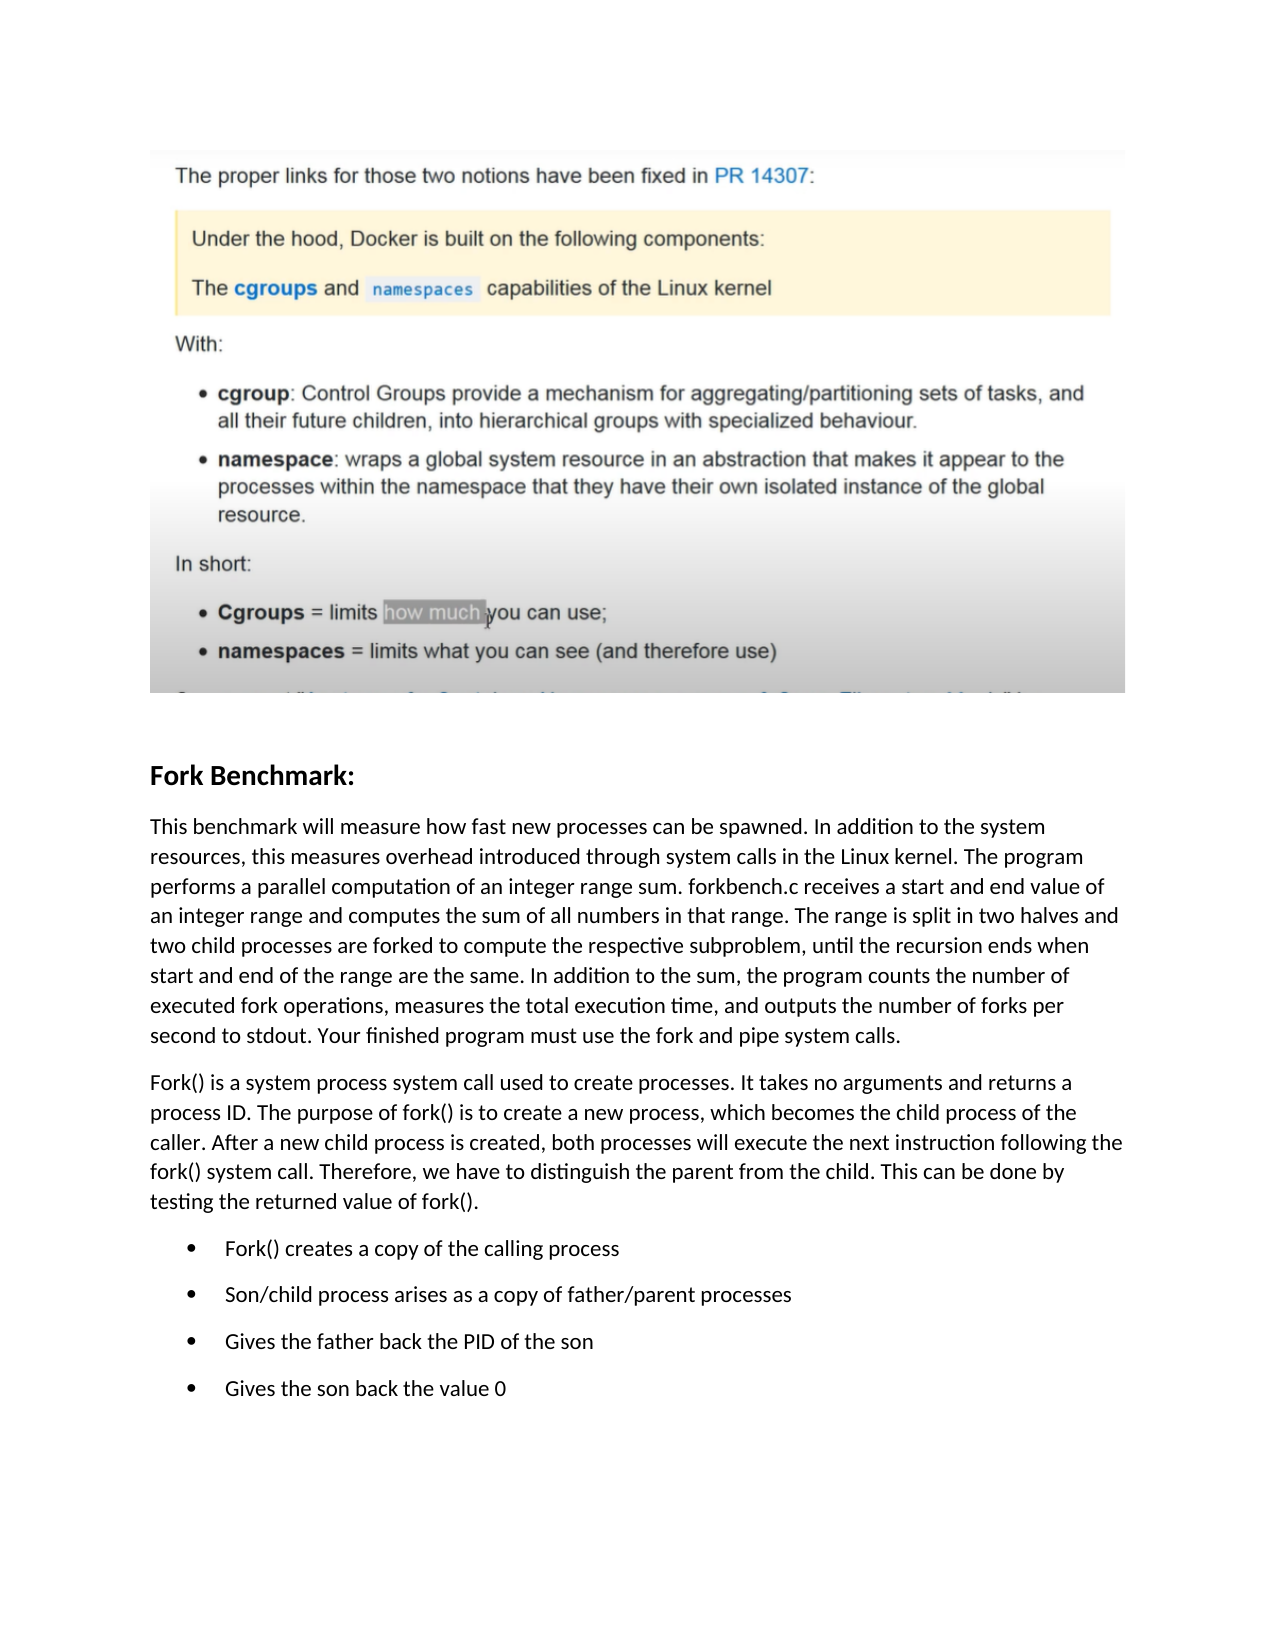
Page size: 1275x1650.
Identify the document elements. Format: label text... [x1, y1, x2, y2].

text Fork Benchmark: [150, 757, 1125, 793]
text Fork() is a system process system call used to create processes. It takes no arguments and returns a process ID. The purpose of fork() is to create a new process, which becomes the child process of the caller. After a new child process is created, both processes will execute the next instruction following the fork() system call. Therefore, we have to distinguish the parent from the child. This can be done by testing the returned value of fork(). [150, 1068, 1125, 1215]
list Son/child process arises as a copy of father/parent processes [187, 1281, 1125, 1308]
list Gives the son back the value 0 [187, 1374, 1125, 1402]
list Fork() creates a copy of the calling process [187, 1234, 1125, 1262]
text This benchmark will measure how fast new processes can be spawned. In addition to the system resources, this measures overhead introduced through system calls in the Linux kernel. The program performs a parallel computation of an integer range sum. forkbench.c receives a start and end value of an integer range and computes the sum of all numbers in that range. The range is split in two halves and two child processes are forked to compute the respective subproblem, until the recursion ends when start and end of the range are the same. In addition to the sum, the program counts the number of executed fork operations, measures the total execution time, and outputs the number of forks per second to stdout. Your finished program must use the fork and pipe system calls. [150, 812, 1125, 1049]
list Gives the father back the PID of the son [187, 1327, 1125, 1355]
